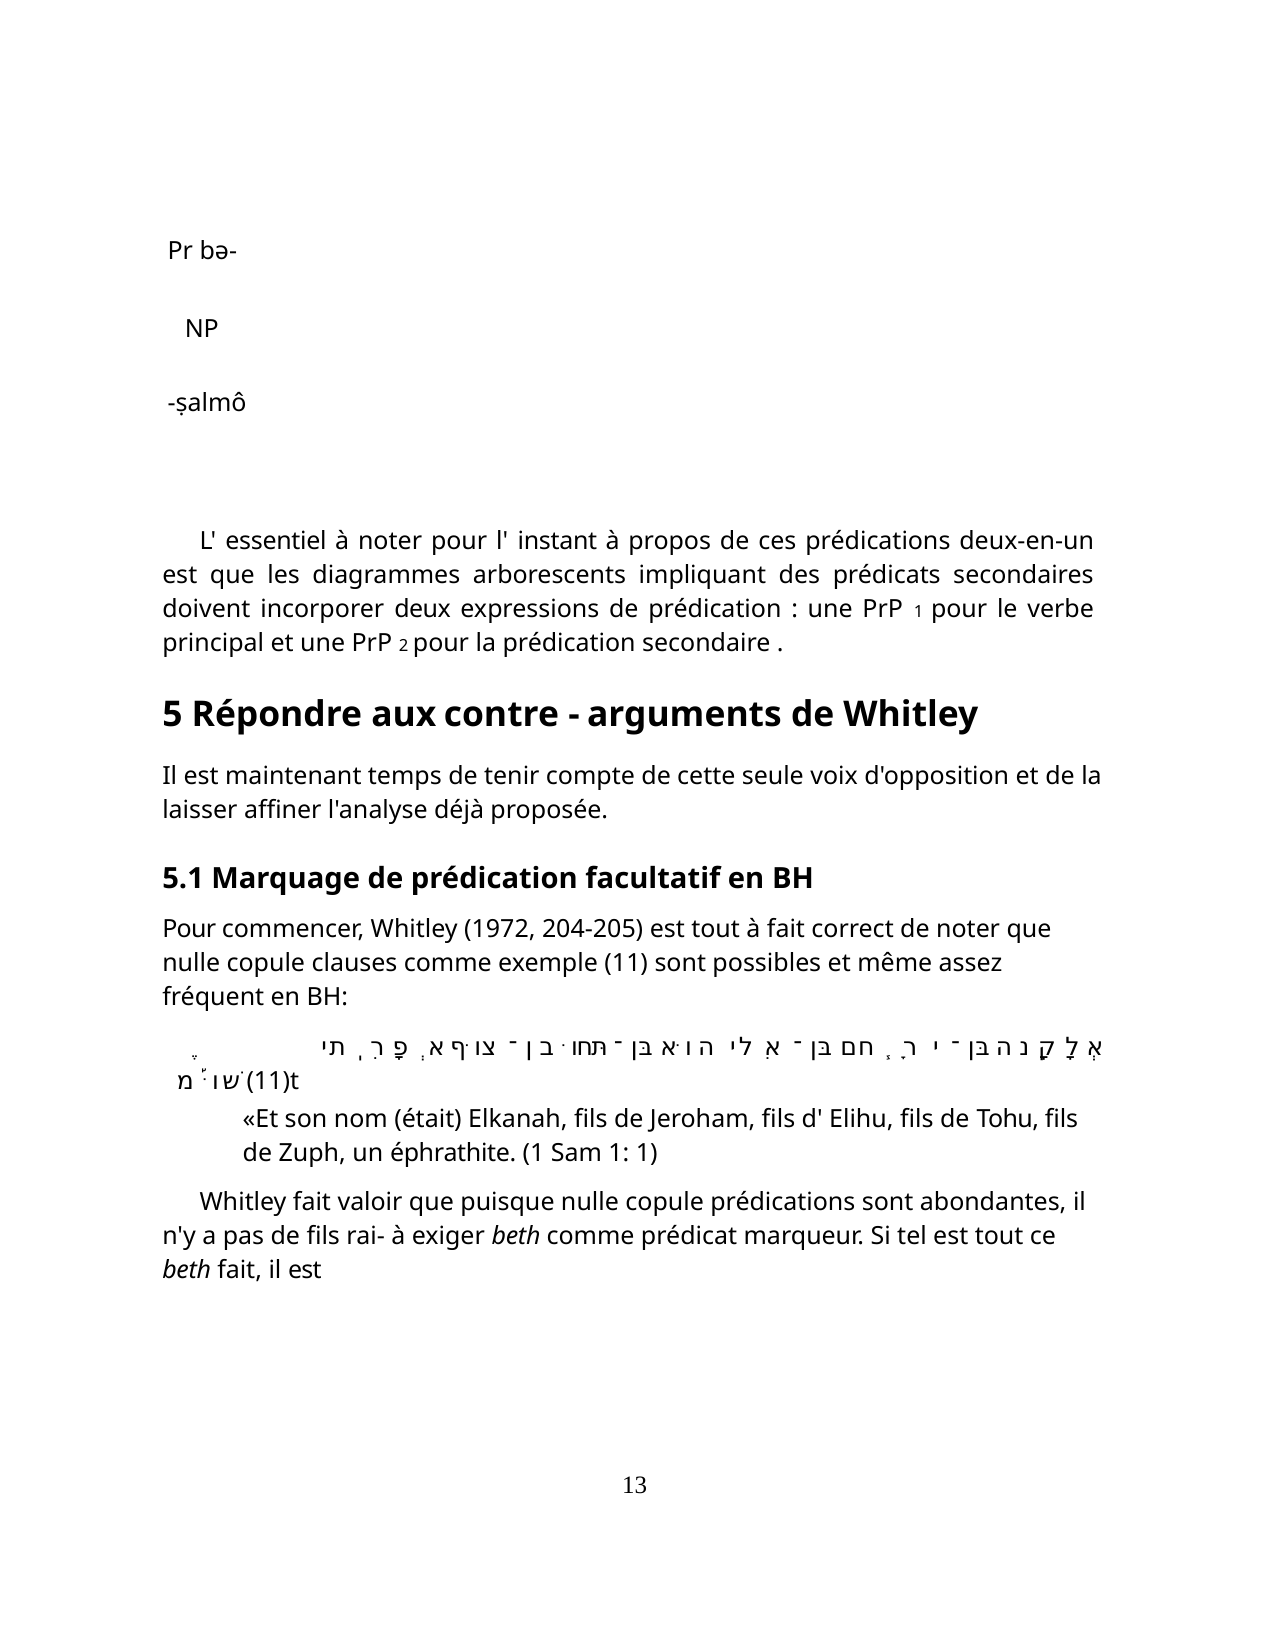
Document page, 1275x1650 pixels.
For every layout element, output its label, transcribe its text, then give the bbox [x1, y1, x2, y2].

text Pr bə- [167, 150, 1125, 267]
text Whitley fait valoir que puisque nulle copule prédications sont abondantes, il n'y a pas de fils rai- à exiger beth comme prédicat marqueur. Si tel est tout ce beth fait, il est [162, 1184, 1094, 1286]
text L' essentiel à noter pour l' instant à propos de ces prédications deux-en-un est que les diagrammes arborescents impliquant des prédicats secondaires doivent incorporer deux expressions de prédication : une PrP 1 pour le verbe principal et une PrP 2 pour la prédication secondaire . [162, 522, 1094, 659]
text Pour commencer, Whitley (1972, 204-205) est tout à fait correct de noter que nulle copule clauses comme exemple (11) sont possibles et même assez fréquent en BH: [162, 910, 1094, 1012]
text 5 Répondre aux contre - arguments de Whitley [162, 689, 1125, 737]
text 5.1 Marquage de prédication facultatif en BH [162, 857, 1125, 897]
text NP [184, 277, 1125, 344]
text ֶ א ְ ל ָ ק ָ נ ה בּן־ י ר ָ ֧ ח ם בּן־ א ִ ל י ה וּא בּן־תּחוּ ב ן־ צוּף א ְ פ ָ ר ִ ֽ ת י (11) שׁ וּ ֡ מt [174, 1028, 1106, 1097]
text -ṣalmô [167, 384, 1125, 418]
text Il est maintenant temps de tenir compte de cette seule voix d'opposition et de la laisser affiner l'analyse déjà proposée. [162, 757, 1125, 825]
text «Et son nom (était) Elkanah, fils de Jeroham, fils d' Elihu, fils de Tohu, fils de Zuph, un éphrathite. (1 Sam 1: 1) [242, 1101, 1095, 1169]
